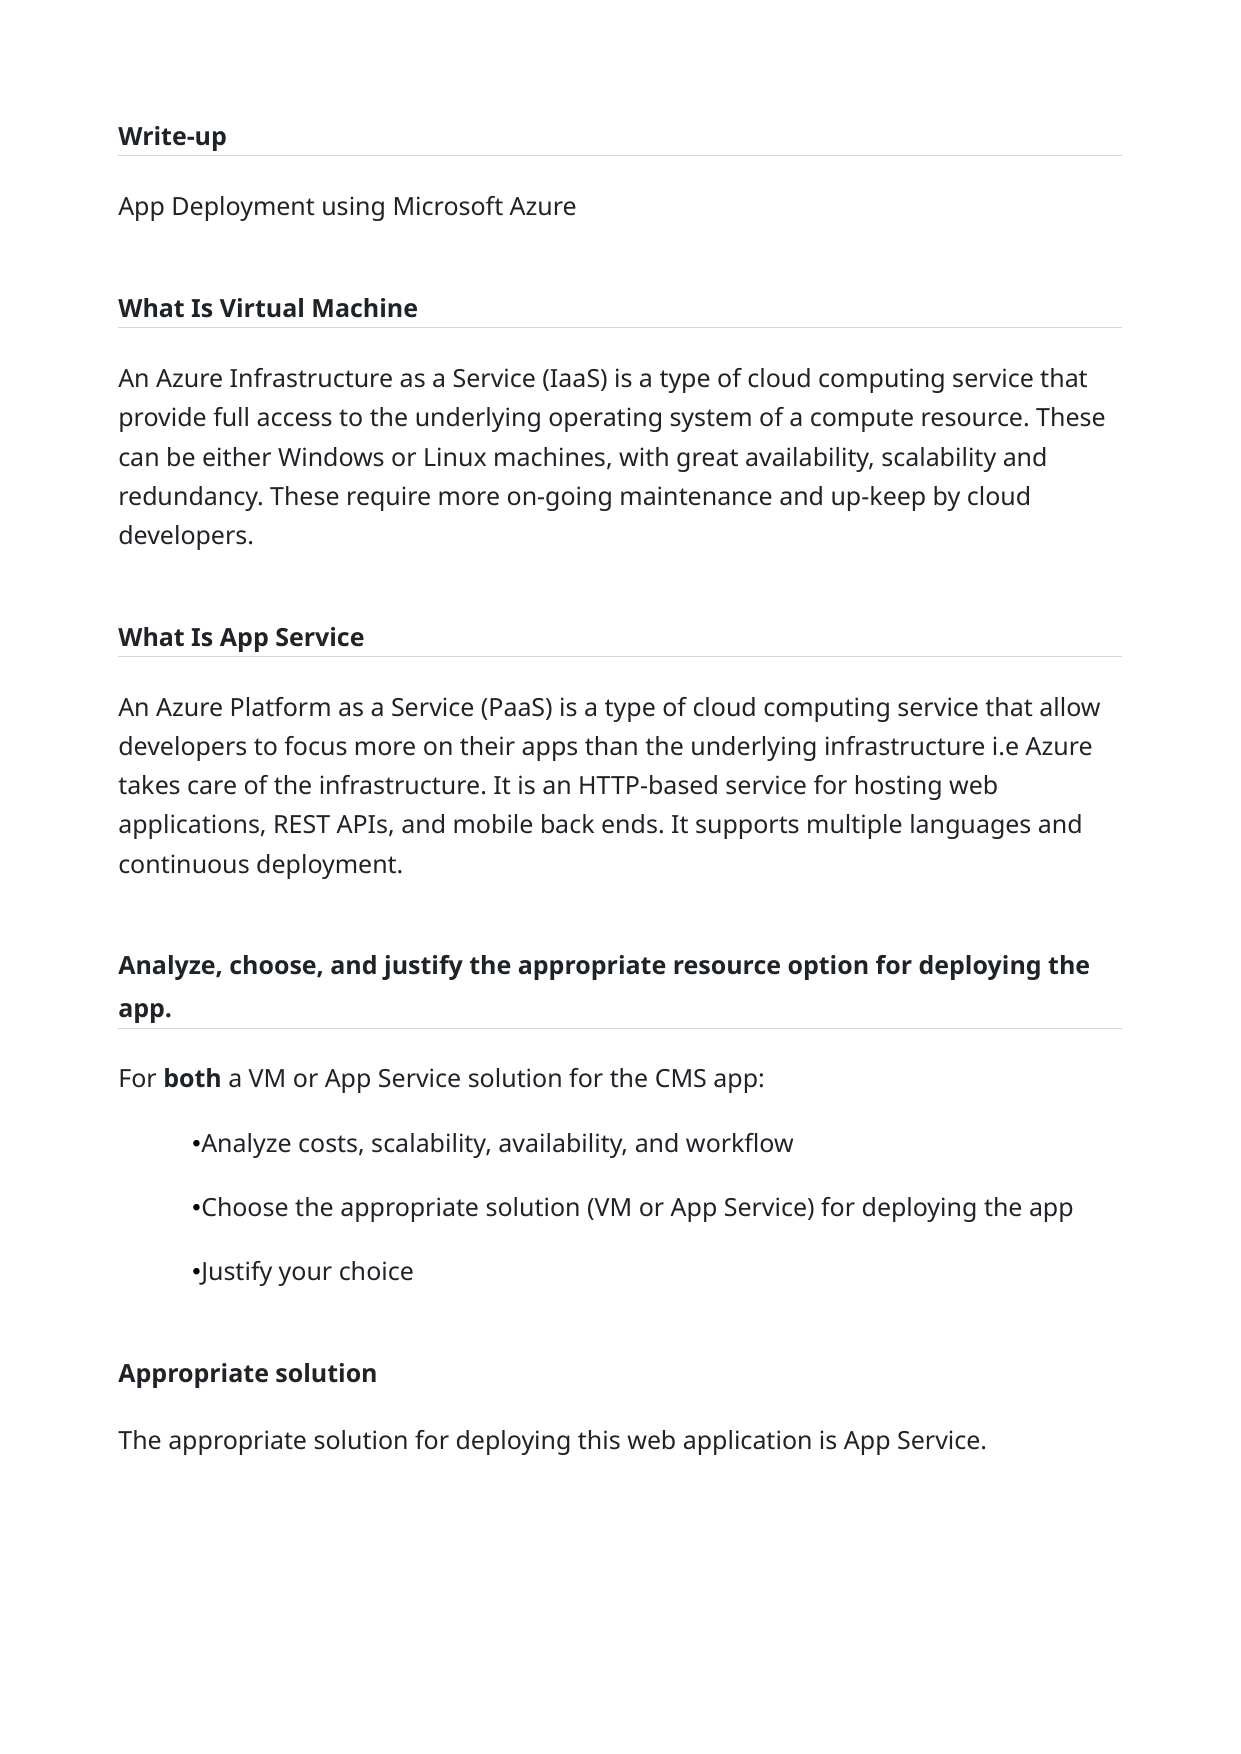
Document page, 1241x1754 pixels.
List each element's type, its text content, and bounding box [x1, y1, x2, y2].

subtitle Analyze, choose, and justify the appropriate resource option for deploying the app. [118, 948, 1122, 1028]
subtitle Write-up [118, 118, 1122, 155]
list Choose the appropriate solution (VM or App Service) for deploying the app [118, 1189, 1122, 1223]
text For both a VM or App Service solution for the CMS app: [118, 1061, 1122, 1095]
subtitle What Is Virtual Machine [118, 290, 1122, 327]
list Analyze costs, scalability, availability, and workflow [118, 1125, 1122, 1159]
list Justify your choice [118, 1253, 1122, 1288]
text An Azure Platform as a Service (PaaS) is a type of cloud computing service that allow developers to focus more on their apps than the underlying infrastructure i.e Azure takes care of the infrastructure. It is an HTTP-based service for hosting web applications, REST APIs, and mobile back ends. It supports multiple languages and continuous deployment. [118, 690, 1122, 880]
subtitle Appropriate solution [118, 1355, 1122, 1389]
text The appropriate solution for deploying this web application is App Service. [118, 1423, 1122, 1457]
text App Deployment using Microsoft Azure [118, 189, 1122, 223]
text An Azure Infrastructure as a Service (IaaS) is a type of cloud computing service that provide full access to the underlying operating system of a compute resource. These can be either Windows or Linux machines, with great availability, scalability and redundancy. These require more on-going maintenance and up-keep by cloud developers. [118, 361, 1122, 552]
subtitle What Is App Service [118, 619, 1122, 656]
